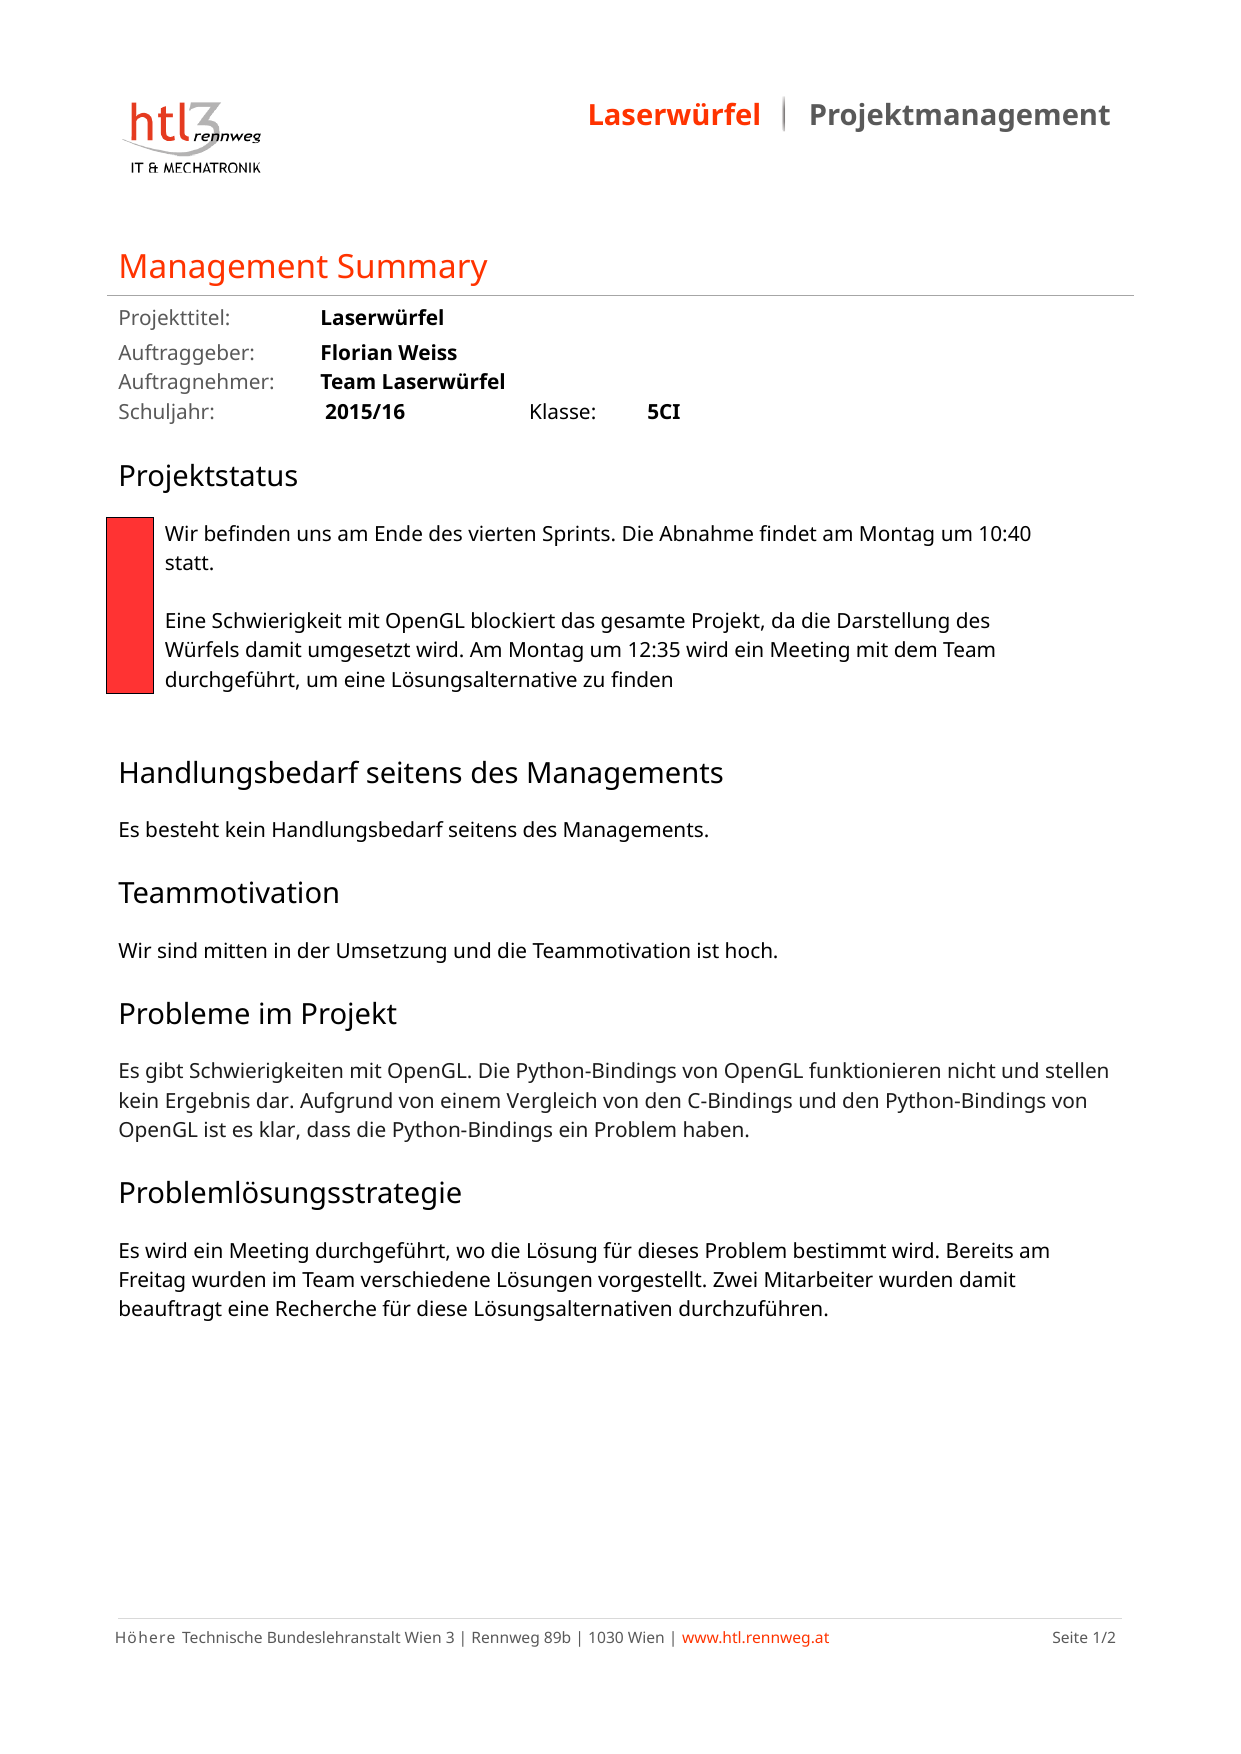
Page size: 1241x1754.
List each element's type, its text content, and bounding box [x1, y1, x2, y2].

text Es wird ein Meeting durchgeführt, wo die Lösung für dieses Problem bestimmt wird. Bereits am Freitag wurden im Team verschiedene Lösungen vorgestellt. Zwei Mitarbeiter wurden damit beauftragt eine Recherche für diese Lösungsalternativen durchzuführen. [118, 1235, 1122, 1322]
subtitle Problemlösungsstrategie [118, 1181, 1122, 1210]
subtitle Projektstatus [118, 463, 1122, 492]
table_cell [945, 396, 1134, 425]
table_header [841, 236, 1134, 295]
subtitle Handlungsbedarf seitens des Managements [118, 761, 1122, 790]
text Wir sind mitten in der Umsetzung und die Teammotivation ist hoch. [118, 935, 1122, 964]
table_header Wir befinden uns am Ende des vierten Sprints. Die Abnahme findet am Montag um 10:40 statt. Eine Schwierigkeit mit OpenGL blockiert das gesamte Projekt, da die Darstellung des Würfels damit umgesetzt wird. Am Montag um 12:35 wird ein Meeting mit dem Team durchgeführt, um eine Lösungsalternative zu finden [154, 517, 1061, 693]
table_cell Projekttitel: [107, 296, 309, 336]
text Es gibt Schwierigkeiten mit OpenGL. Die Python-Bindings von OpenGL funktionieren nicht und stellen kein Ergebnis dar. Aufgrund von einem Vergleich von den C-Bindings und den Python-Bindings von OpenGL ist es klar, dass die Python-Bindings ein Problem haben. [118, 1056, 1122, 1143]
table_cell Auftragnehmer: [107, 366, 309, 396]
table_cell 2015/16 [314, 396, 518, 425]
table_cell Florian Weiss [309, 336, 1134, 366]
table_cell Schuljahr: [107, 396, 314, 425]
subtitle Probleme im Projekt [118, 1001, 1122, 1031]
text Es besteht kein Handlungsbedarf seitens des Managements. [118, 815, 1122, 843]
table_cell Laserwürfel [309, 296, 1134, 336]
table_cell 5CI [636, 396, 945, 425]
table_cell Auftraggeber: [107, 336, 309, 366]
subtitle Teammotivation [118, 881, 1122, 910]
table_cell Klasse: [518, 396, 636, 425]
table_header Management Summary [107, 236, 841, 295]
table_header [107, 518, 153, 693]
table_cell Team Laserwürfel [309, 366, 1134, 396]
